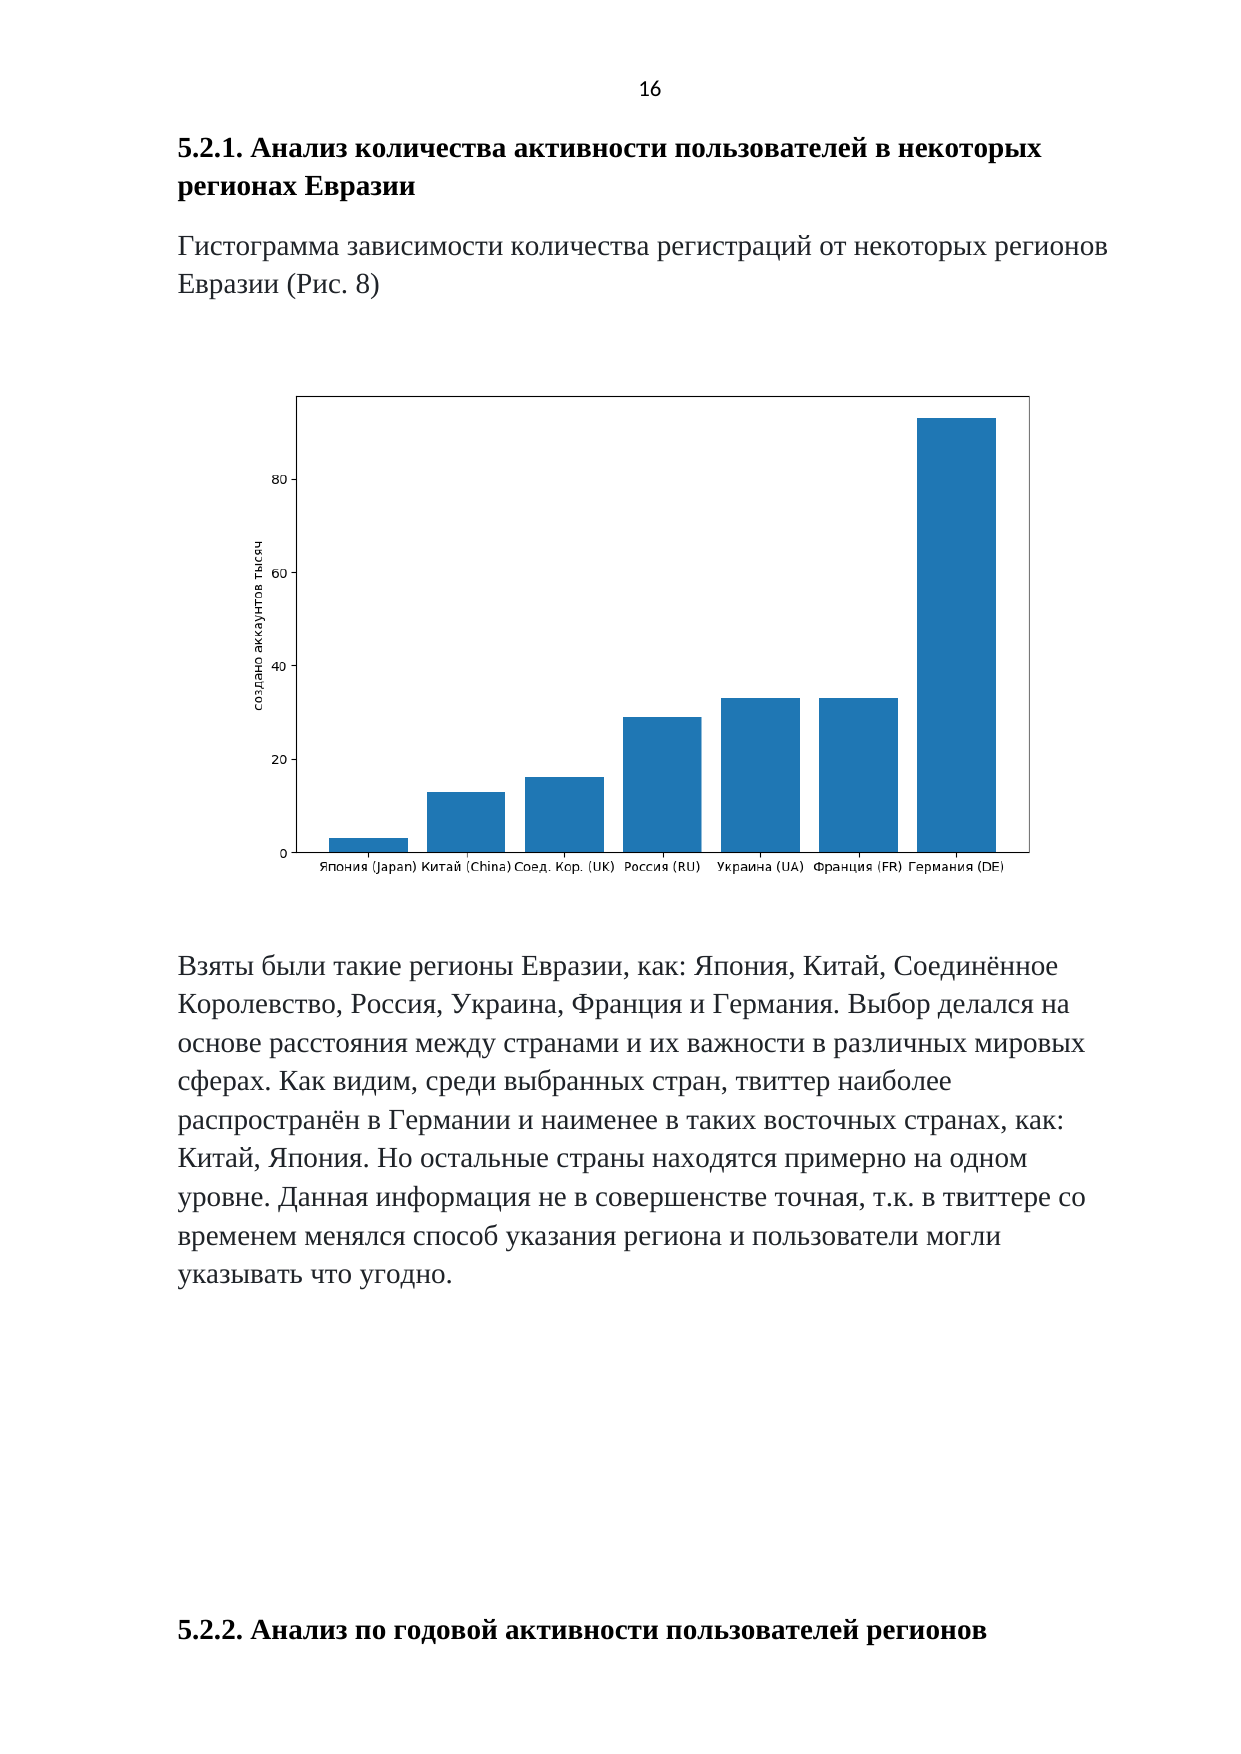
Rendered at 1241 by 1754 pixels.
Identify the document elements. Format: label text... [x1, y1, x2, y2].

text Взяты были такие регионы Евразии, как: Япония, Китай, Соединённое Королевство, Россия, Украина, Франция и Германия. Выбор делался на основе расстояния между странами и их важности в различных мировых сферах. Как видим, среди выбранных стран, твиттер наиболее распространён в Германии и наименее в таких восточных странах, как: Китай, Япония. Но остальные страны находятся примерно на одном уровне. Данная информация не в совершенстве точная, т.к. в твиттере со временем менялся способ указания региона и пользователи могли указывать что угодно. [177, 917, 1122, 1290]
text 5.2.1. Анализ количества активности пользователей в некоторых регионах Евразии [177, 130, 1122, 202]
text Гистограмма зависимости количества регистраций от некоторых регионов Евразии (Рис. 8) [177, 228, 1122, 300]
picture [177, 325, 1123, 917]
text 5.2.2. Анализ по годовой активности пользователей регионов [177, 1612, 1122, 1646]
